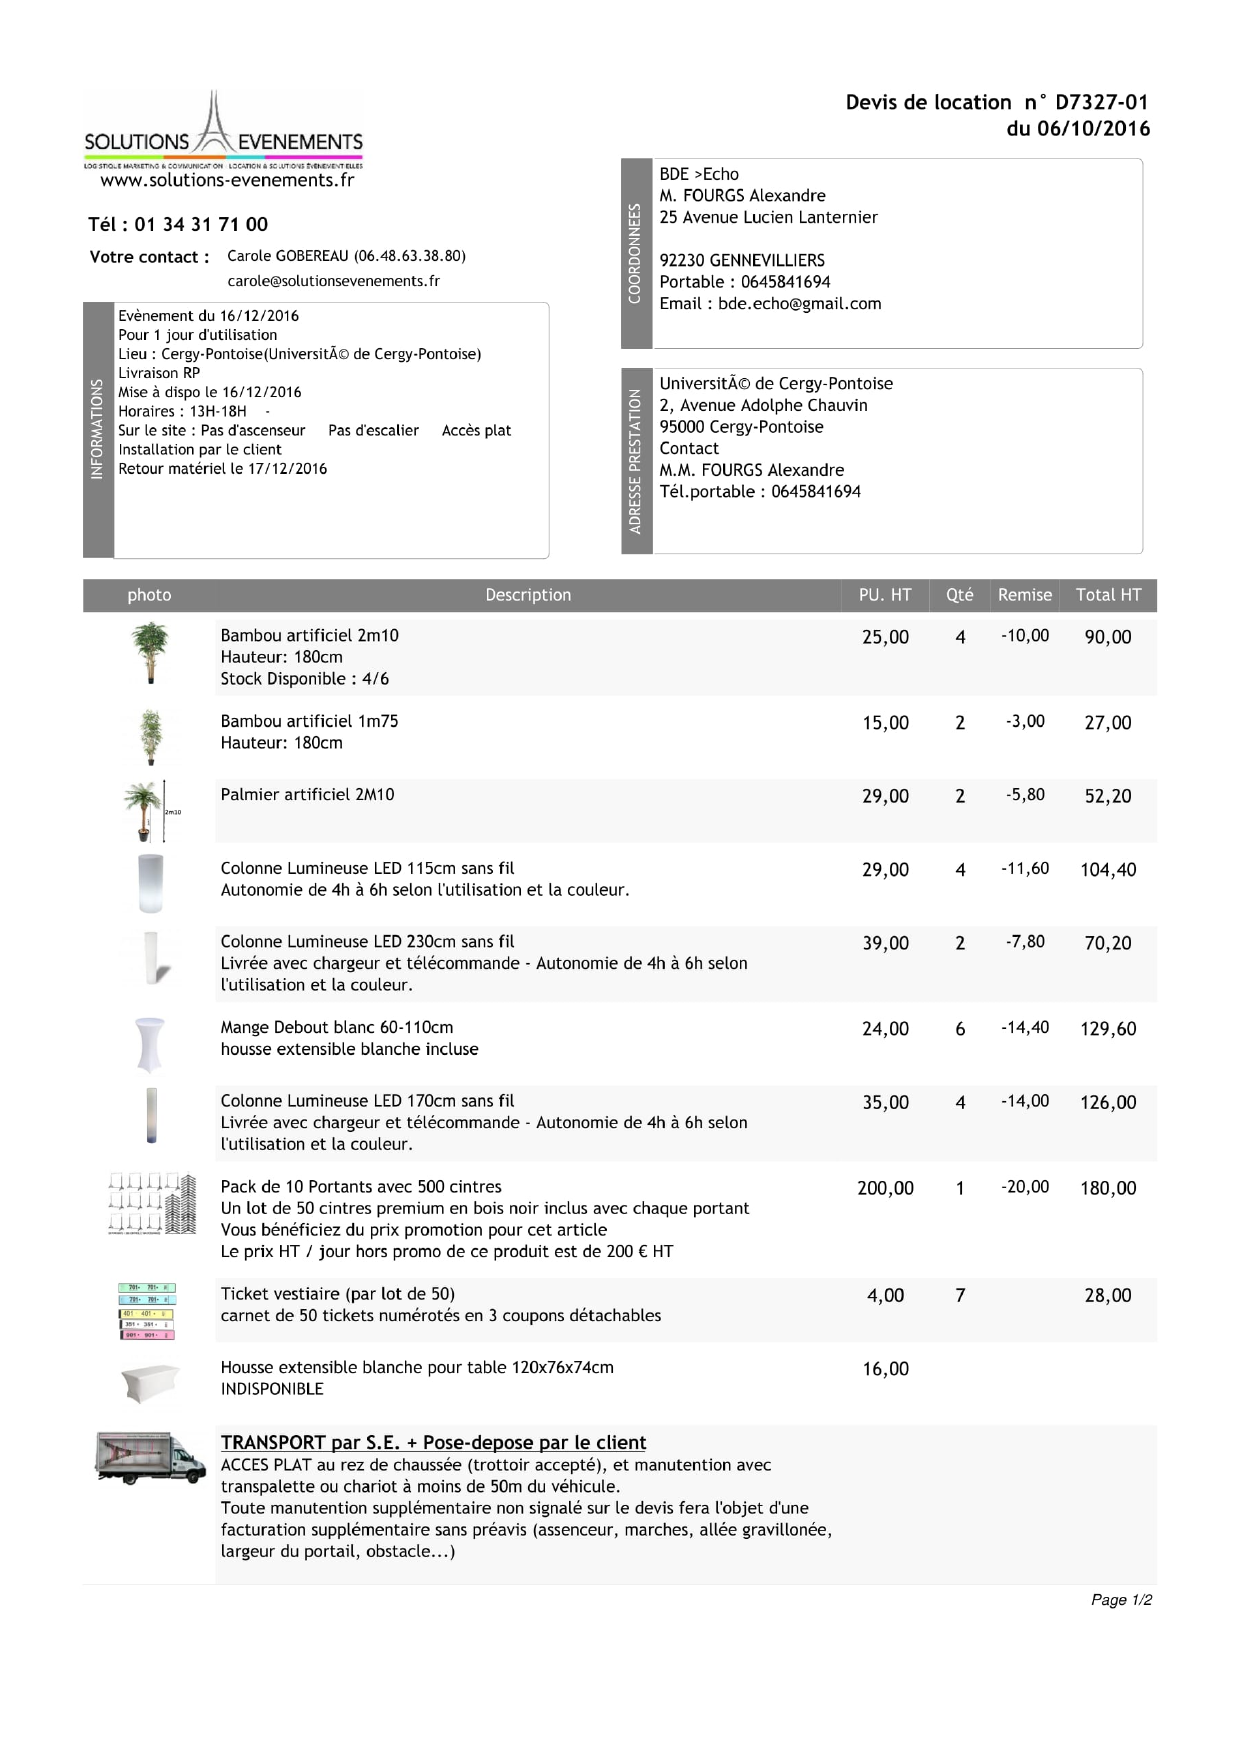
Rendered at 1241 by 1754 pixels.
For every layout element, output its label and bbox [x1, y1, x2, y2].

picture [56, 56, 1184, 1651]
